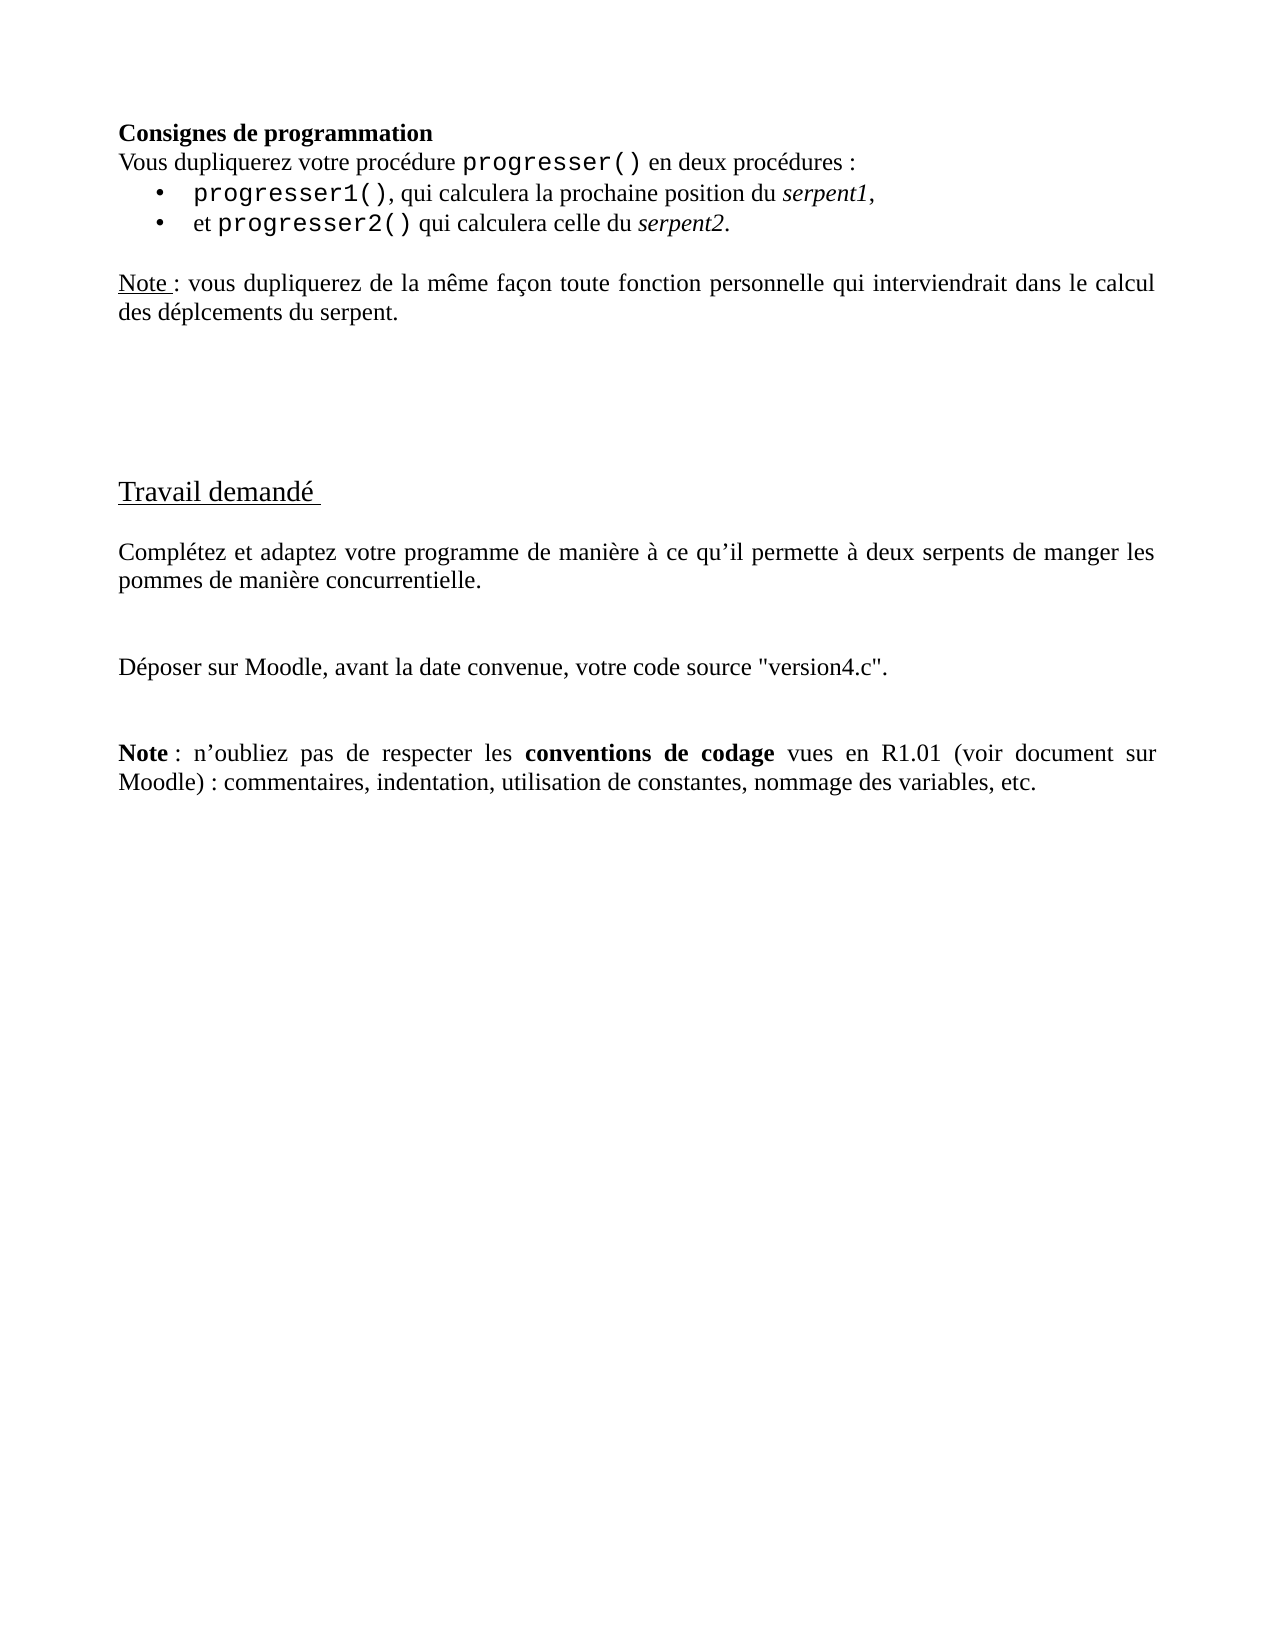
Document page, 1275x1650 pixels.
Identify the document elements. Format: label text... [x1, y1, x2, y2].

text Consignes de programmation [118, 118, 1157, 147]
text Complétez et adaptez votre programme de manière à ce qu’il permette à deux serpents de manger les pommes de manière concurrentielle. [118, 537, 1157, 594]
text Note : vous dupliquerez de la même façon toute fonction personnelle qui interviendrait dans le calcul des déplcements du serpent. [118, 268, 1157, 326]
list et progresser2() qui calculera celle du serpent2. [156, 208, 1157, 239]
text Note : n’oubliez pas de respecter les conventions de codage vues en R1.01 (voir document sur Moodle) : commentaires, indentation, utilisation de constantes, nommage des variables, etc. [118, 738, 1157, 796]
text Vous dupliquerez votre procédure progresser() en deux procédures : [118, 147, 1157, 178]
text Travail demandé [118, 474, 1157, 508]
list progresser1(), qui calculera la prochaine position du serpent1, [156, 178, 1157, 208]
text Déposer sur Moodle, avant la date convenue, votre code source "version4.c". [118, 652, 1157, 681]
